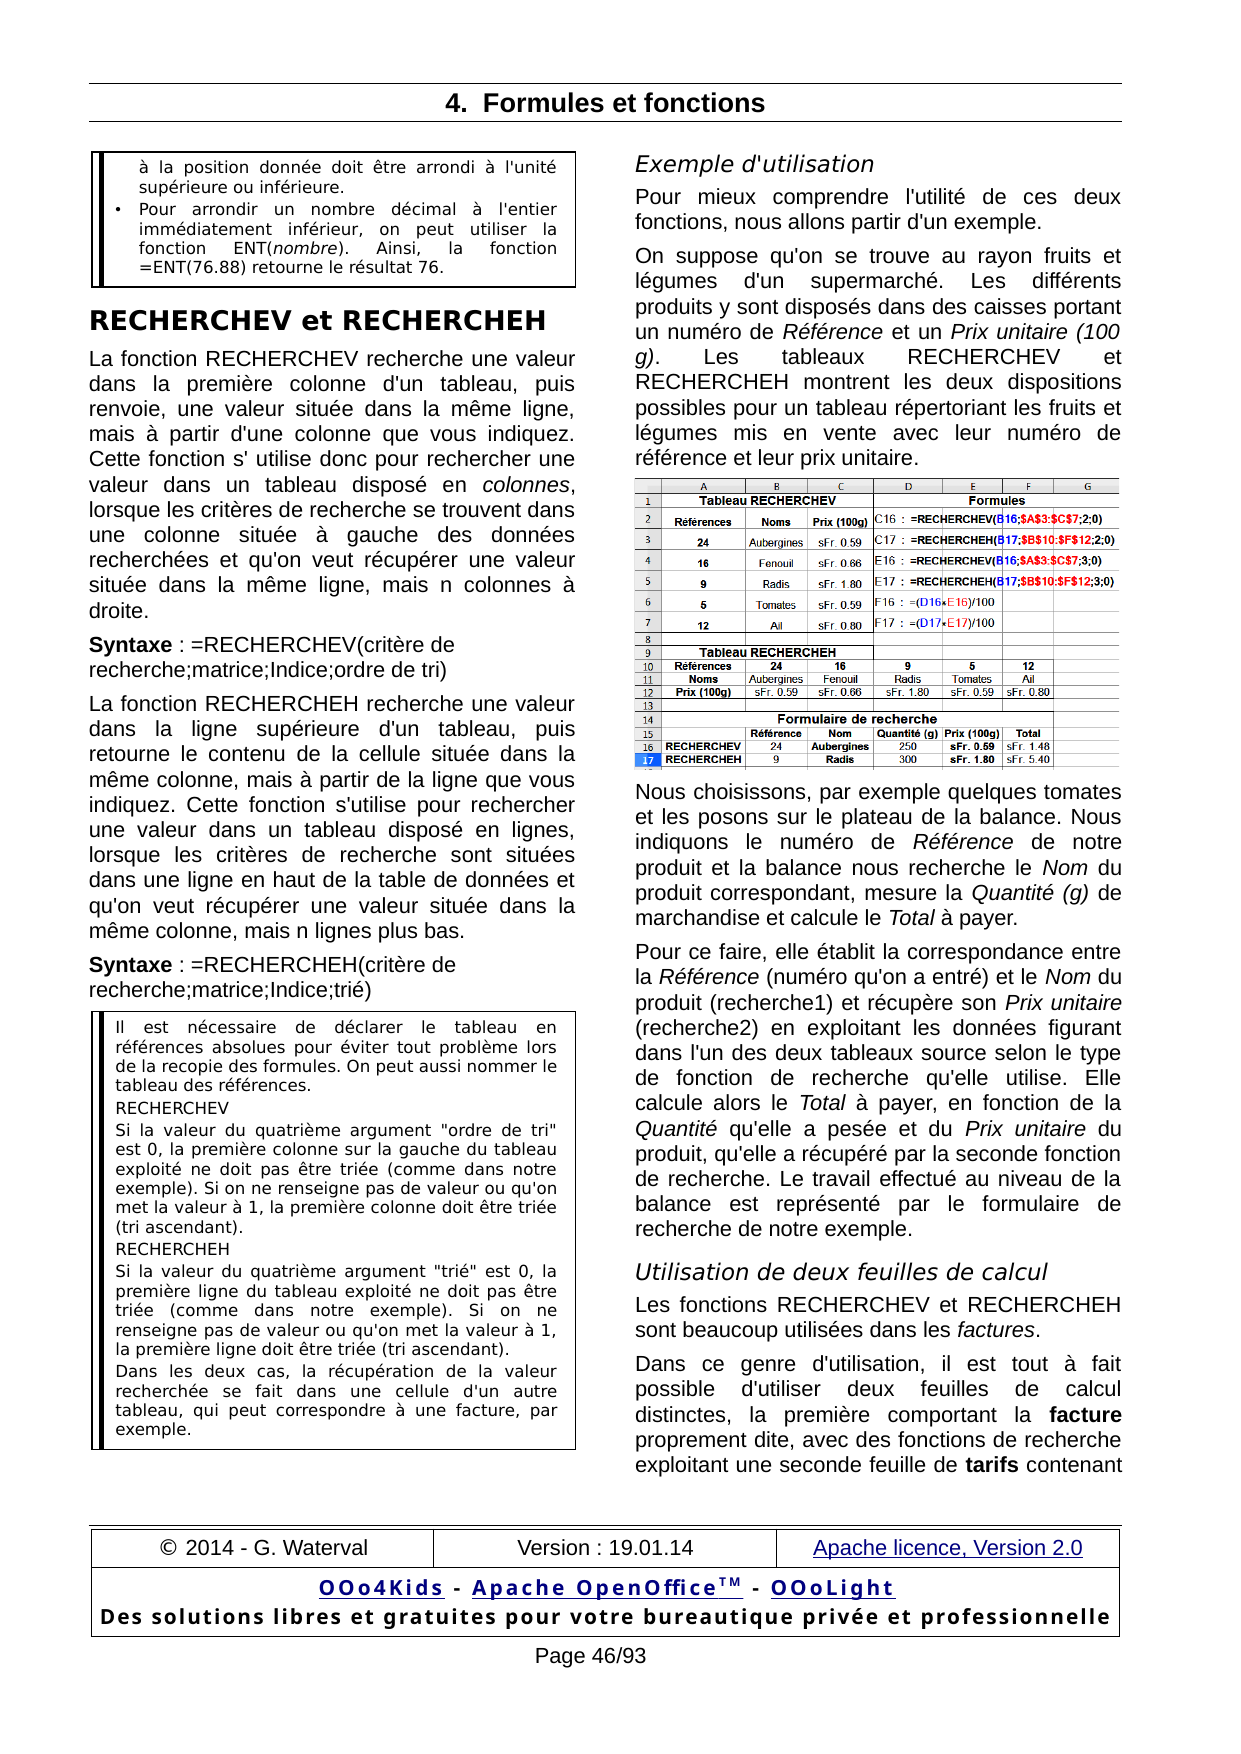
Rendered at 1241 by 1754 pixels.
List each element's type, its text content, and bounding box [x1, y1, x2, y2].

table_header Les fonctions ARRONDI.INF et ARRONDI.SUP utilisent les mêmes arguments que la fonction ARRONDI. Elles permettent de définir si un chiffre à la position donnée doit être arrondi à l'unité supérieure ou inférieure. Pour arrondir un nombre décimal à l'entier immédiatement inférieur, on peut utiliser la fonction ENT(nombre). Ainsi, la fonction =ENT(76.88) retourne le résultat 76. [104, 153, 575, 286]
subtitle RECHERCHEV et RECHERCHEH [88, 305, 576, 337]
text On suppose qu'on se trouve au rayon fruits et légumes d'un supermarché. Les différents produits y sont disposés dans des caisses portant un numéro de Référence et un Prix unitaire (100 g). Les tableaux RECHERCHEV et RECHERCHEH montrent les deux dispositions possibles pour un tableau répertoriant les fruits et légumes mis en vente avec leur numéro de référence et leur prix unitaire. [635, 243, 1122, 470]
text Pour ce faire, elle établit la correspondance entre la Référence (numéro qu'on a entré) et le Nom du produit (recherche1) et récupère son Prix unitaire (recherche2) en exploitant les données figurant dans l'un des deux tableaux source selon le type de fonction de recherche qu'elle utilise. Elle calcule alors le Total à payer, en fonction de la Quantité qu'elle a pesée et du Prix unitaire du produit, qu'elle a récupéré par la seconde fonction de recherche. Le travail effectué au niveau de la balance est représenté par le formulaire de recherche de notre exemple. [635, 939, 1122, 1241]
text Dans ce genre d'utilisation, il est tout à fait possible d'utiliser deux feuilles de calcul distinctes, la première comportant la facture proprement dite, avec des fonctions de recherche exploitant une seconde feuille de tarifs contenant [635, 1351, 1122, 1477]
text Pour mieux comprendre l'utilité de ces deux fonctions, nous allons partir d'un exemple. [635, 184, 1122, 234]
table_header Il est nécessaire de déclarer le tableau en références absolues pour éviter tout problème lors de la recopie des formules. On peut aussi nommer le tableau des références. RECHERCHEV Si la valeur du quatrième argument "ordre de tri" est 0, la première colonne sur la gauche du tableau exploité ne doit pas être triée (comme dans notre exemple). Si on ne renseigne pas de valeur ou qu'on met la valeur à 1, la première colonne doit être triée (tri ascendant). RECHERCHEH Si la valeur du quatrième argument "trié" est 0, la première ligne du tableau exploité ne doit pas être triée (comme dans notre exemple). Si on ne renseigne pas de valeur ou qu'on met la valeur à 1, la première ligne doit être triée (tri ascendant). Dans les deux cas, la récupération de la valeur recherchée se fait dans une cellule d'un autre tableau, qui peut correspondre à une facture, par exemple. [104, 1012, 575, 1448]
subtitle Exemple d'utilisation [635, 151, 1122, 178]
text Les fonctions RECHERCHEV et RECHERCHEH sont beaucoup utilisées dans les factures. [635, 1292, 1122, 1342]
subtitle Utilisation de deux feuilles de calcul [635, 1259, 1122, 1286]
text Syntaxe : =RECHERCHEH(critère de recherche;matrice;Indice;trié) [88, 952, 576, 1002]
text Nous choisissons, par exemple quelques tomates et les posons sur le plateau de la balance. Nous indiquons le numéro de Référence de notre produit et la balance nous recherche le Nom du produit correspondant, mesure la Quantité (g) de marchandise et calcule le Total à payer. [635, 779, 1122, 930]
text La fonction RECHERCHEV recherche une valeur dans la première colonne d'un tableau, puis renvoie, une valeur située dans la même ligne, mais à partir d'une colonne que vous indiquez. Cette fonction s' utilise donc pour rechercher une valeur dans un tableau disposé en colonnes, lorsque les critères de recherche se trouvent dans une colonne située à gauche des données recherchées et qu'on veut récupérer une valeur située dans la même ligne, mais n colonnes à droite. [88, 346, 576, 623]
text Syntaxe : =RECHERCHEV(critère de recherche;matrice;Indice;ordre de tri) [88, 632, 576, 682]
text La fonction RECHERCHEH recherche une valeur dans la ligne supérieure d'un tableau, puis retourne le contenu de la cellule située dans la même colonne, mais à partir de la ligne que vous indiquez. Cette fonction s'utilise pour rechercher une valeur dans un tableau disposé en lignes, lorsque les critères de recherche sont situées dans une ligne en haut de la table de données et qu'on veut récupérer une valeur située dans la même colonne, mais n lignes plus bas. [88, 691, 576, 943]
